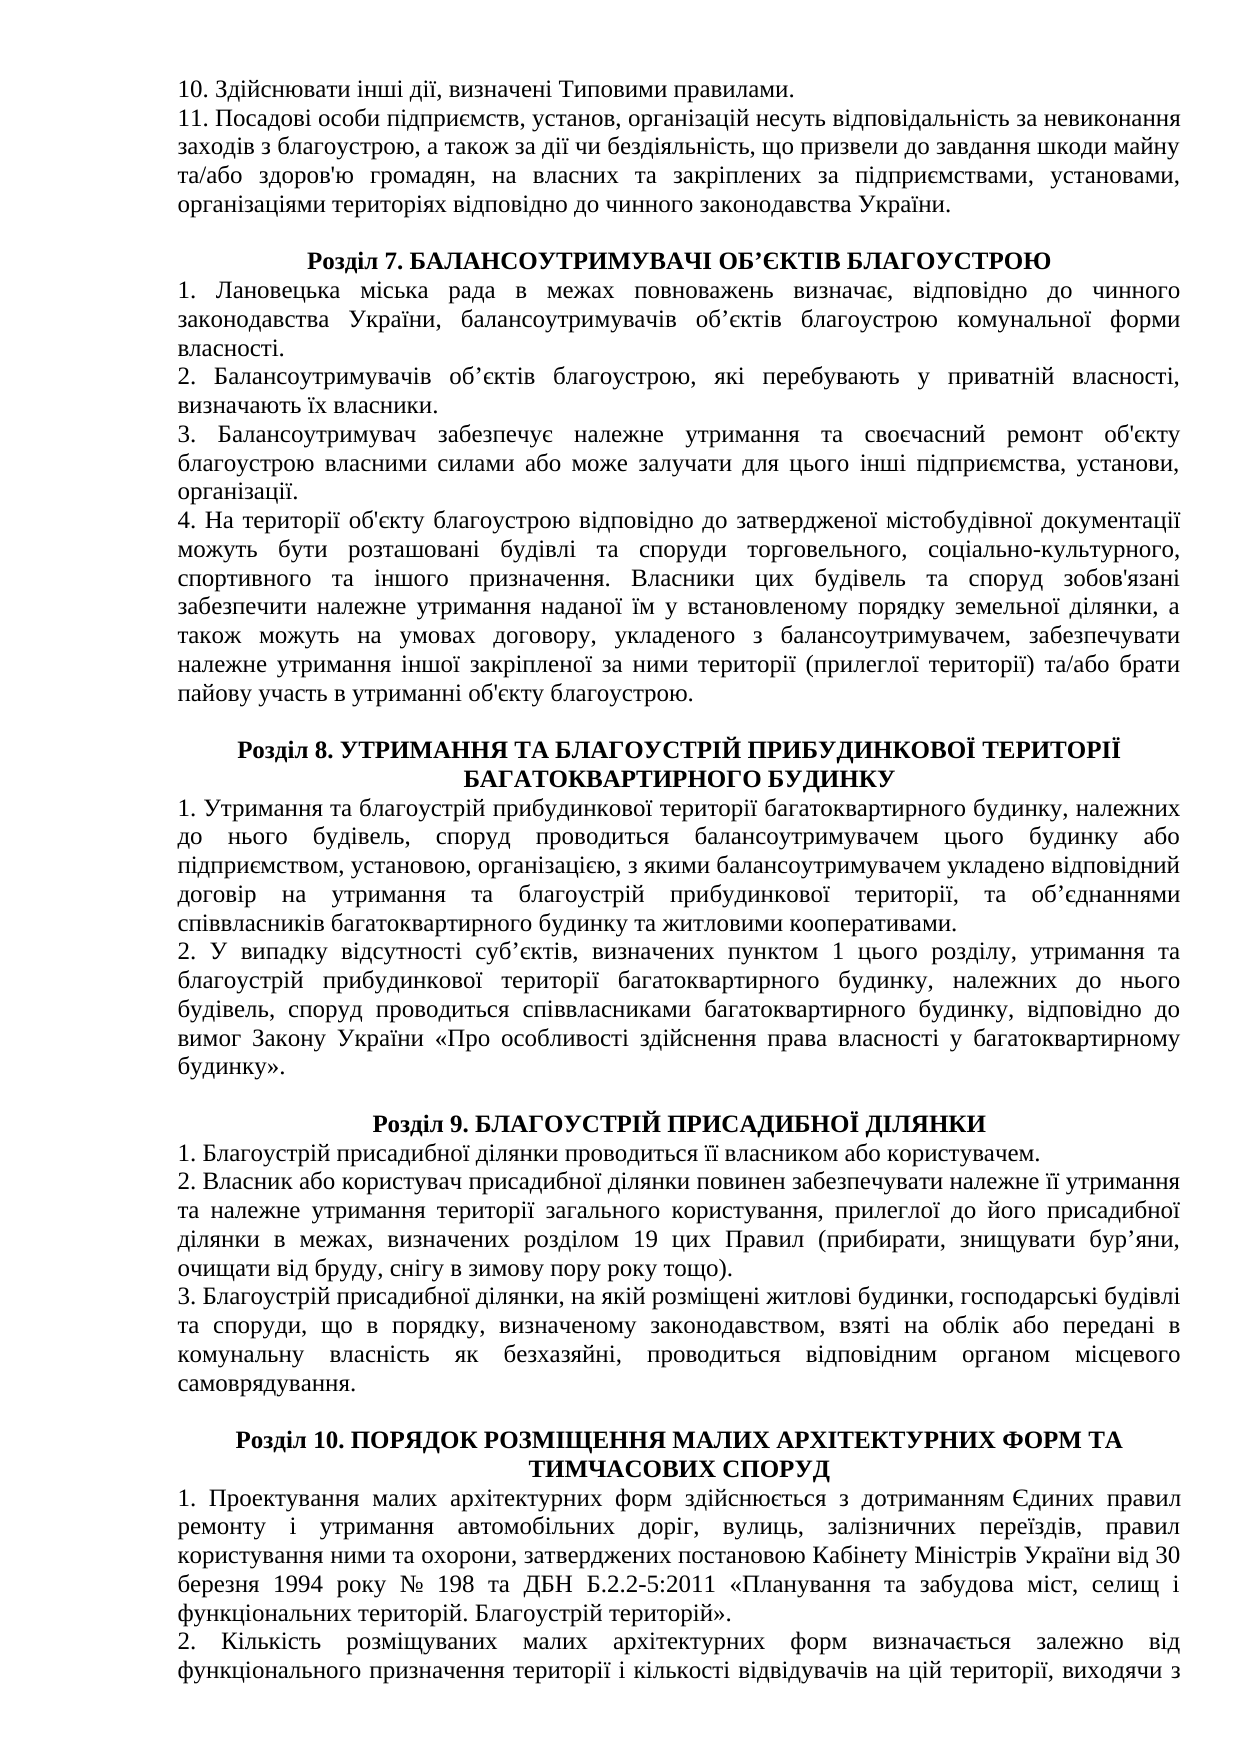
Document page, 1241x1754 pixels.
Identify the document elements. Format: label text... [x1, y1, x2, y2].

text Розділ 9. БЛАГОУСТРІЙ ПРИСАДИБНОЇ ДІЛЯНКИ [177, 1109, 1181, 1138]
text 1. Проектування малих архітектурних форм здійснюється з дотриманням Єдиних правил ремонту і утримання автомобільних доріг, вулиць, залізничних переїздів, правил користування ними та охорони, затверджених постановою Кабінету Міністрів України від 30 березня 1994 року № 198 та ДБН Б.2.2-5:2011 «Планування та забудова міст, селищ і функціональних територій. Благоустрій територій». [177, 1483, 1181, 1626]
text 10. Здійснювати інші дії, визначені Типовими правилами. [177, 74, 1181, 103]
text 1. Благоустрій присадибної ділянки проводиться її власником або користувачем. [177, 1138, 1181, 1166]
text 2. Кількість розміщуваних малих архітектурних форм визначається залежно від функціонального призначення території і кількості відвідувачів на цій території, виходячи з [177, 1626, 1181, 1684]
text Розділ 10. ПОРЯДОК РОЗМІЩЕННЯ МАЛИХ АРХІТЕКТУРНИХ ФОРМ ТА ТИМЧАСОВИХ СПОРУД [177, 1425, 1181, 1483]
text 2. У випадку відсутності суб’єктів, визначених пунктом 1 цього розділу, утримання та благоустрій прибудинкової території багатоквартирного будинку, належних до нього будівель, споруд проводиться співвласниками багатоквартирного будинку, відповідно до вимог Закону України «Про особливості здійснення права власності у багатоквартирному будинку». [177, 936, 1181, 1080]
text Розділ 8. УТРИМАННЯ ТА БЛАГОУСТРІЙ ПРИБУДИНКОВОЇ ТЕРИТОРІЇ БАГАТОКВАРТИРНОГО БУДИНКУ [177, 735, 1181, 793]
text 1. Утримання та благоустрій прибудинкової території багатоквартирного будинку, належних до нього будівель, споруд проводиться балансоутримувачем цього будинку або підприємством, установою, організацією, з якими балансоутримувачем укладено відповідний договір на утримання та благоустрій прибудинкової території, та об’єднаннями співвласників багатоквартирного будинку та житловими кооперативами. [177, 793, 1181, 936]
text 2. Власник або користувач присадибної ділянки повинен забезпечувати належне її утримання та належне утримання території загального користування, прилеглої до його присадибної ділянки в межах, визначених розділом 19 цих Правил (прибирати, знищувати бур’яни, очищати від бруду, снігу в зимову пору року тощо). [177, 1166, 1181, 1281]
text Розділ 7. БАЛАНСОУТРИМУВАЧІ ОБ’ЄКТІВ БЛАГОУСТРОЮ [177, 246, 1181, 275]
text 4. На території об'єкту благоустрою відповідно до затвердженої містобудівної документації можуть бути розташовані будівлі та споруди торговельного, соціально-культурного, спортивного та іншого призначення. Власники цих будівель та споруд зобов'язані забезпечити належне утримання наданої їм у встановленому порядку земельної ділянки, а також можуть на умовах договору, укладеного з балансоутримувачем, забезпечувати належне утримання іншої закріпленої за ними території (прилеглої території) та/або брати пайову участь в утриманні об'єкту благоустрою. [177, 505, 1181, 706]
text 3. Благоустрій присадибної ділянки, на якій розміщені житлові будинки, господарські будівлі та споруди, що в порядку, визначеному законодавством, взяті на облік або передані в комунальну власність як безхазяйні, проводиться відповідним органом місцевого самоврядування. [177, 1281, 1181, 1396]
text 1. Лановецька міська рада в межах повноважень визначає, відповідно до чинного законодавства України, балансоутримувачів об’єктів благоустрою комунальної форми власності. [177, 275, 1181, 361]
text 3. Балансоутримувач забезпечує належне утримання та своєчасний ремонт об'єкту благоустрою власними силами або може залучати для цього інші підприємства, установи, організації. [177, 419, 1181, 505]
text 2. Балансоутримувачів об’єктів благоустрою, які перебувають у приватній власності, визначають їх власники. [177, 361, 1181, 419]
text 11. Посадові особи підприємств, установ, організацій несуть відповідальність за невиконання заходів з благоустрою, а також за дії чи бездіяльність, що призвели до завдання шкоди майну та/або здоров'ю громадян, на власних та закріплених за підприємствами, установами, організаціями територіях відповідно до чинного законодавства України. [177, 103, 1181, 218]
